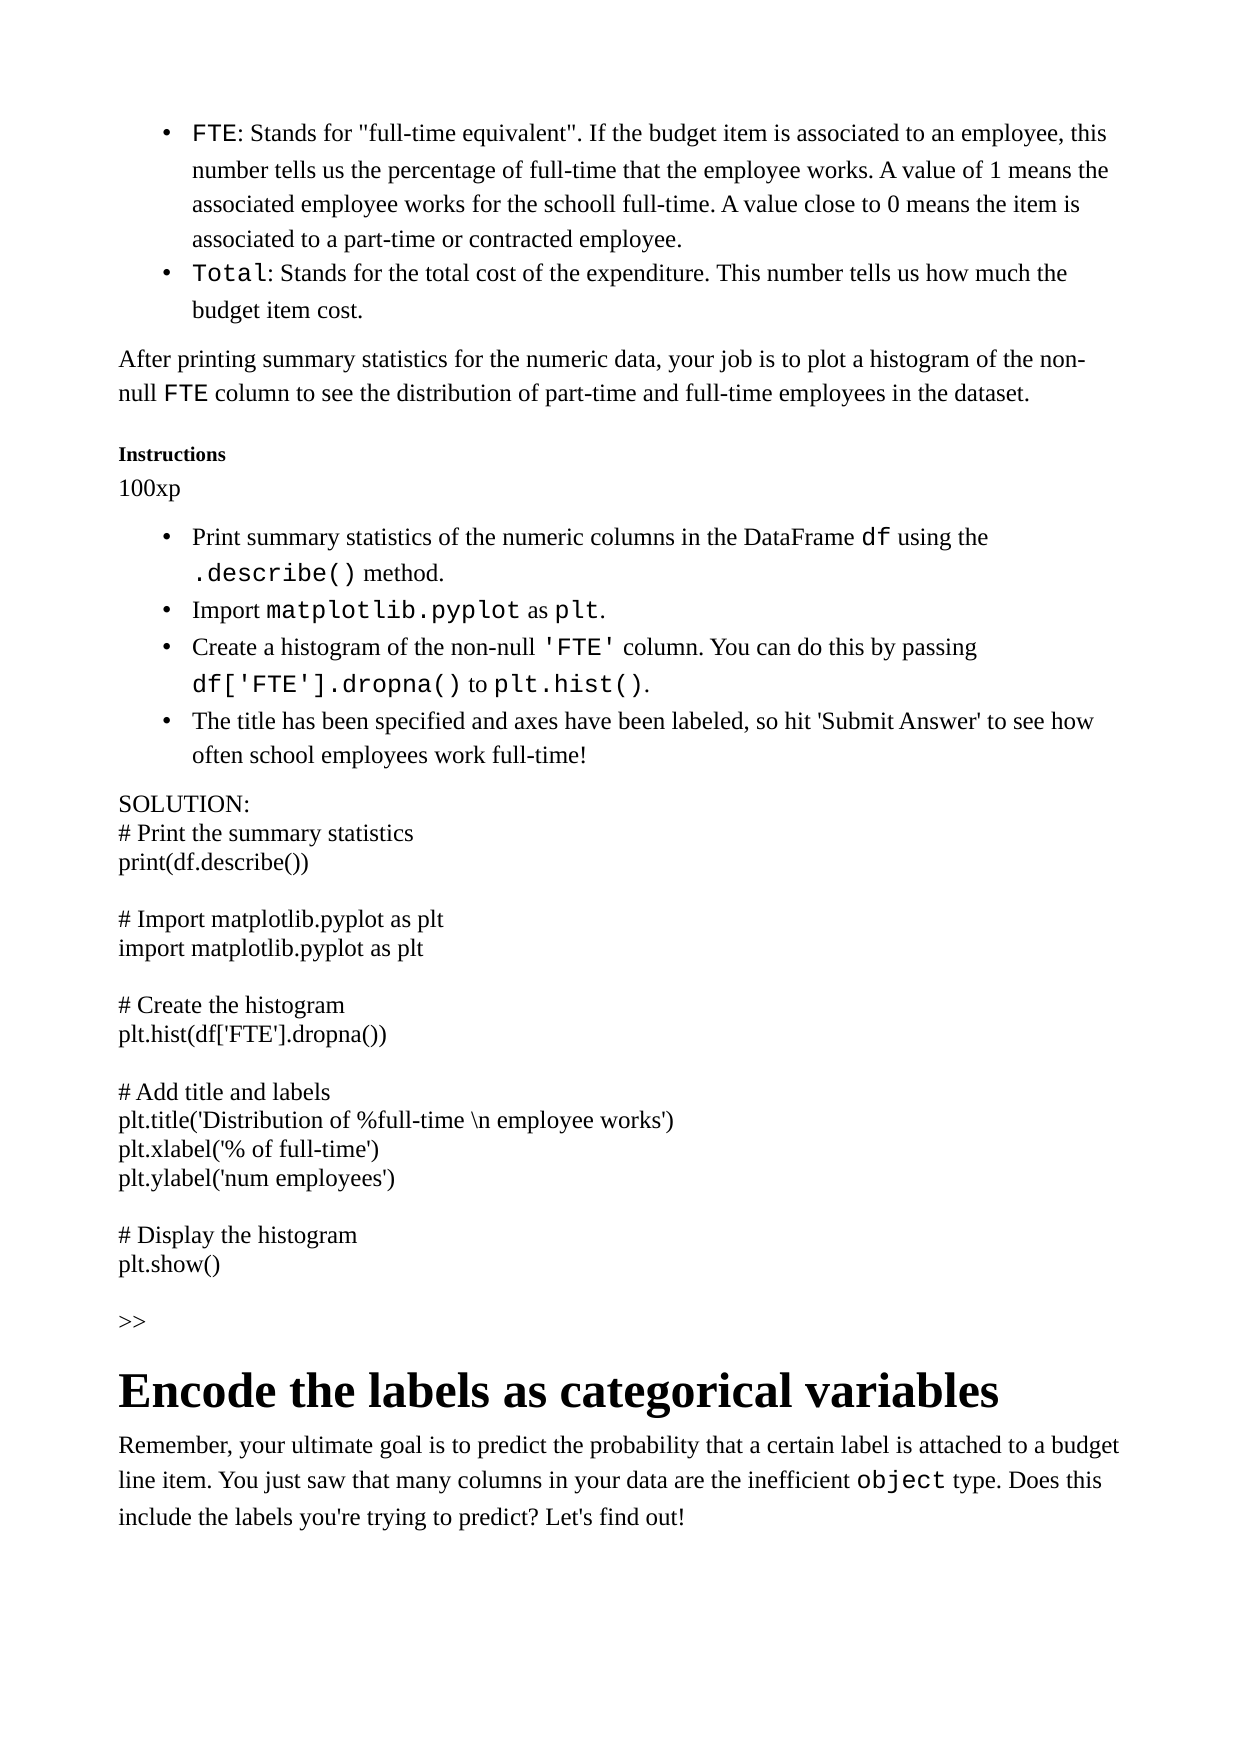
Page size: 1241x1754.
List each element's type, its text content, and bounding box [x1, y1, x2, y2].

text After printing summary statistics for the numeric data, your job is to plot a histogram of the non-null FTE column to see the distribution of part-time and full-time employees in the dataset. [118, 344, 1122, 409]
text # Add title and labels [118, 1077, 1122, 1106]
text >> [118, 1307, 1122, 1336]
text plt.show() [118, 1249, 1122, 1278]
list Create a histogram of the non-null 'FTE' column. You can do this by passing df['FTE'].dropna() to plt.hist(). [162, 632, 1122, 699]
subtitle Instructions [118, 442, 1122, 466]
list FTE: Stands for "full-time equivalent". If the budget item is associated to an employee, this number tells us the percentage of full-time that the employee works. A value of 1 means the associated employee works for the schooll full-time. A value close to 0 means the item is associated to a part-time or contracted employee. [162, 118, 1122, 252]
text # Import matplotlib.pyplot as plt [118, 904, 1122, 933]
list Total: Stands for the total cost of the expenditure. This number tells us how much the budget item cost. [162, 258, 1122, 323]
text plt.xlabel('% of full-time') [118, 1134, 1122, 1163]
text print(df.describe()) [118, 847, 1122, 876]
text # Display the histogram [118, 1221, 1122, 1249]
list Print summary statistics of the numeric columns in the DataFrame df using the .describe() method. [162, 522, 1122, 589]
text Remember, your ultimate goal is to predict the probability that a certain label is attached to a budget line item. You just saw that many columns in your data are the inefficient object type. Does this include the labels you're trying to predict? Let's find out! [118, 1431, 1122, 1530]
text plt.title('Distribution of %full-time \n employee works') [118, 1106, 1122, 1134]
text SOLUTION: [118, 789, 1122, 818]
list The title has been specified and axes have been labeled, so hit 'Submit Answer' to see how often school employees work full-time! [162, 706, 1122, 769]
text # Print the summary statistics [118, 818, 1122, 847]
text # Create the histogram [118, 991, 1122, 1019]
subtitle Encode the labels as categorical variables [118, 1361, 1122, 1418]
text 100xp [118, 473, 1122, 501]
text import matplotlib.pyplot as plt [118, 933, 1122, 962]
list Import matplotlib.pyplot as plt. [162, 595, 1122, 626]
text plt.hist(df['FTE'].dropna()) [118, 1019, 1122, 1048]
text plt.ylabel('num employees') [118, 1163, 1122, 1192]
